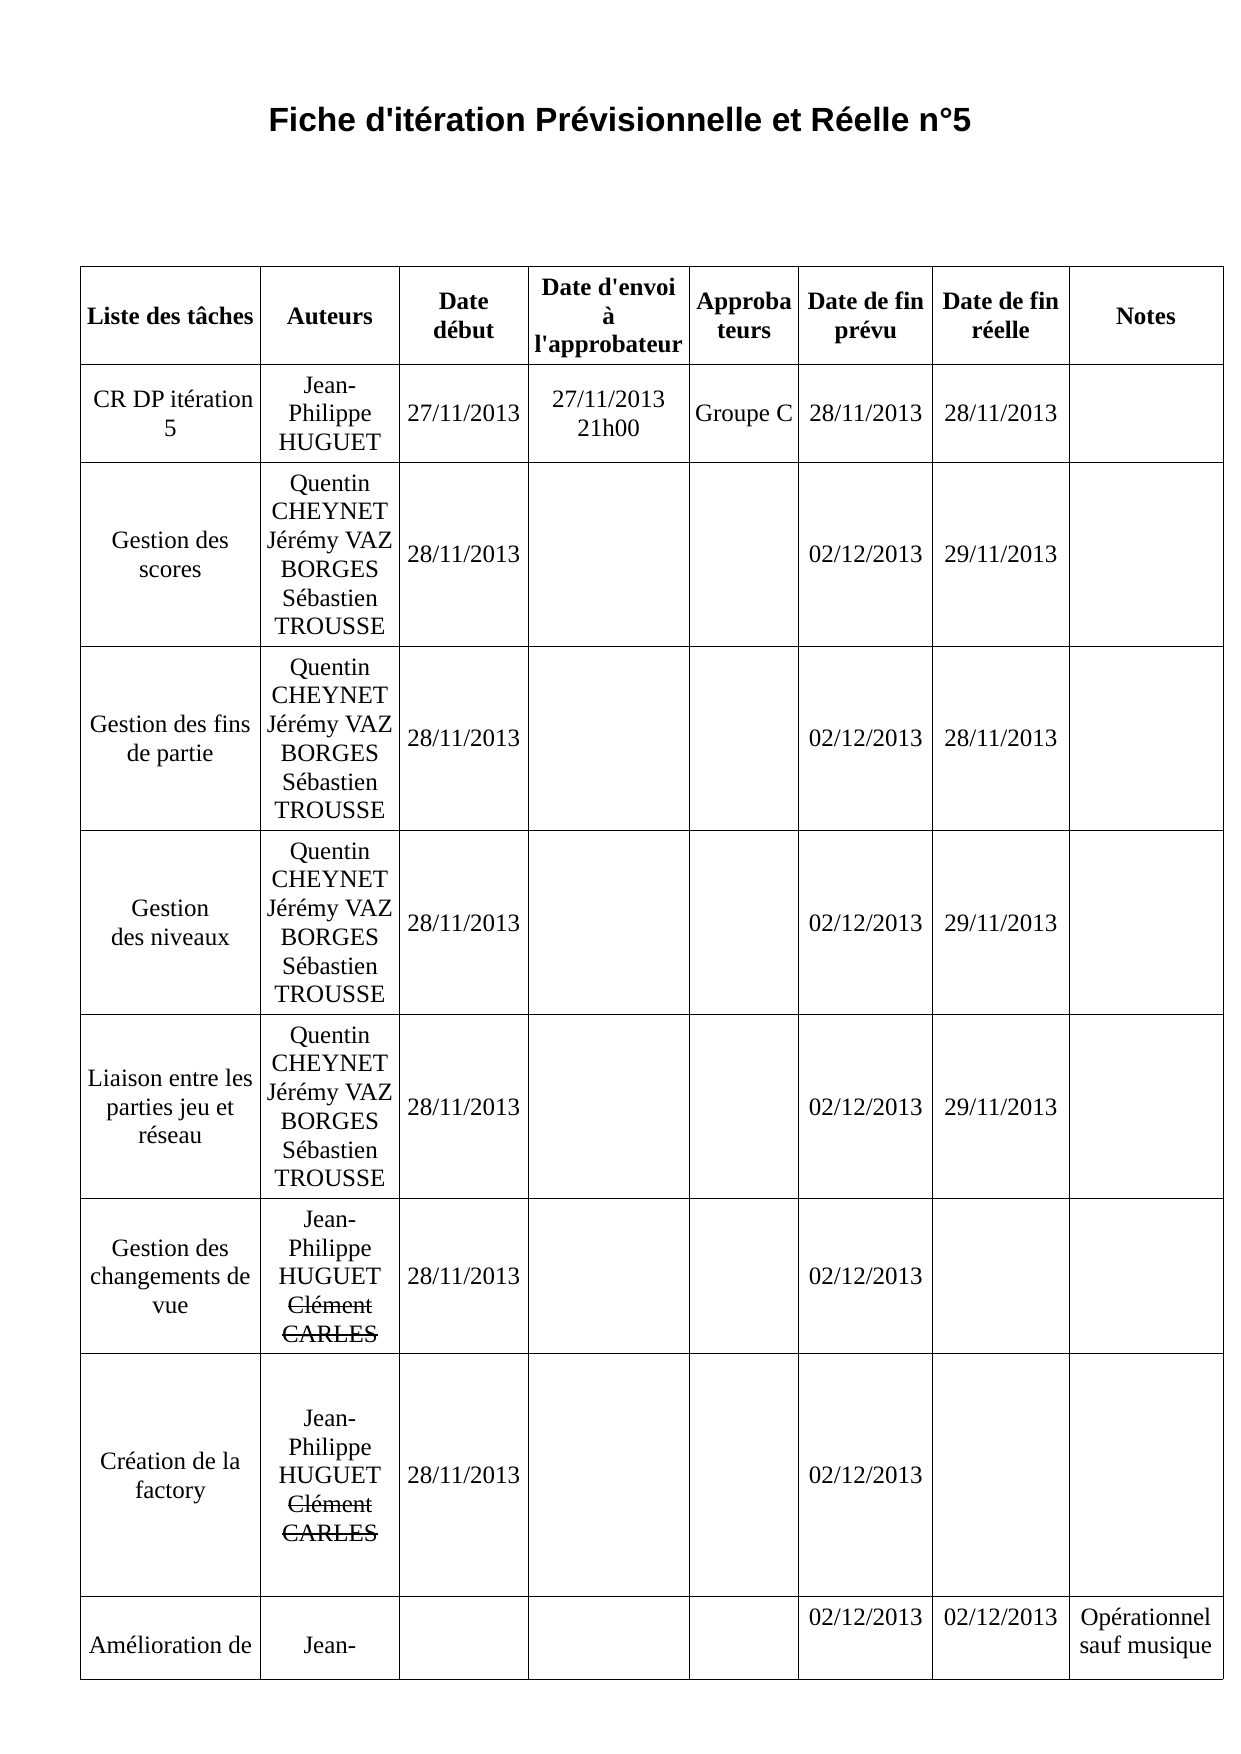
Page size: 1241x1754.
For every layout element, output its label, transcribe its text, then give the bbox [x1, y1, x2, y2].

table_cell 02/12/2013 [799, 1354, 932, 1596]
table_cell [1070, 1015, 1223, 1198]
table_cell 02/12/2013 [799, 1015, 932, 1198]
table_cell 02/12/2013 [799, 1199, 932, 1353]
table_header Date début [400, 267, 528, 364]
table_cell 29/11/2013 [933, 1015, 1069, 1198]
table_cell 27/11/2013 [400, 365, 528, 462]
table_cell 28/11/2013 [933, 647, 1069, 830]
table_cell [1070, 647, 1223, 830]
table_cell Quentin CHEYNET Jérémy VAZ BORGES Sébastien TROUSSE [261, 1015, 399, 1198]
table_cell Jean-Philippe HUGUET Clément CARLES [261, 1354, 399, 1596]
table_cell Quentin CHEYNET Jérémy VAZ BORGES Sébastien TROUSSE [261, 647, 399, 830]
table_cell Amélioration de [81, 1597, 260, 1679]
table_cell 28/11/2013 [400, 1199, 528, 1353]
table_cell 28/11/2013 [400, 831, 528, 1014]
table_cell [529, 1597, 689, 1679]
table_cell [529, 463, 689, 646]
table_cell 28/11/2013 [400, 1354, 528, 1596]
table_cell 02/12/2013 [799, 831, 932, 1014]
table_cell [1070, 463, 1223, 646]
table_cell Jean-Philippe HUGUET [261, 365, 399, 462]
table_cell [690, 1199, 798, 1353]
table_cell Création de la factory [81, 1354, 260, 1596]
table_cell [1070, 365, 1223, 462]
table_cell CR DP itération 5 [81, 365, 260, 462]
table_cell [400, 1597, 528, 1679]
table_header Date d'envoi à l'approbateur [529, 267, 689, 364]
table_cell 02/12/2013 [799, 1597, 932, 1679]
table_cell 02/12/2013 [933, 1597, 1069, 1679]
table_cell 02/12/2013 [799, 463, 932, 646]
table_cell [933, 1199, 1069, 1353]
table_cell [529, 1015, 689, 1198]
table_cell Quentin CHEYNET Jérémy VAZ BORGES Sébastien TROUSSE [261, 463, 399, 646]
table_cell Jean- [261, 1597, 399, 1679]
table_cell Gestion des scores [81, 463, 260, 646]
table_cell Gestion des fins de partie [81, 647, 260, 830]
table_cell 28/11/2013 [400, 463, 528, 646]
table_cell [1070, 1199, 1223, 1353]
table_cell 02/12/2013 [799, 647, 932, 830]
table_cell Liaison entre les parties jeu et réseau [81, 1015, 260, 1198]
table_cell [529, 1199, 689, 1353]
table_cell 28/11/2013 [799, 365, 932, 462]
table_cell [690, 831, 798, 1014]
table_cell 28/11/2013 [400, 1015, 528, 1198]
table_cell [529, 1354, 689, 1596]
table_cell 28/11/2013 [400, 647, 528, 830]
table_cell [690, 1597, 798, 1679]
table_cell [690, 463, 798, 646]
table_cell Opérationnel sauf musique [1070, 1597, 1223, 1679]
table_cell [529, 647, 689, 830]
subtitle Fiche d'itération Prévisionnelle et Réelle n°5 [118, 100, 1122, 139]
table_cell 28/11/2013 [933, 365, 1069, 462]
table_header Date de fin réelle [933, 267, 1069, 364]
table_cell [1070, 1354, 1223, 1596]
table_header Auteurs [261, 267, 399, 364]
table_cell [1070, 831, 1223, 1014]
table_cell 29/11/2013 [933, 831, 1069, 1014]
table_header Approbateurs [690, 267, 798, 364]
table_cell [690, 647, 798, 830]
table_cell [690, 1354, 798, 1596]
table_cell 27/11/2013 21h00 [529, 365, 689, 462]
table_cell Groupe C [690, 365, 798, 462]
table_header Liste des tâches [81, 267, 260, 364]
table_header Date de fin prévu [799, 267, 932, 364]
table_cell [529, 831, 689, 1014]
table_cell 29/11/2013 [933, 463, 1069, 646]
table_cell Quentin CHEYNET Jérémy VAZ BORGES Sébastien TROUSSE [261, 831, 399, 1014]
table_cell [933, 1354, 1069, 1596]
table_cell Gestion des niveaux [81, 831, 260, 1014]
table_cell [690, 1015, 798, 1198]
table_cell Jean-Philippe HUGUET Clément CARLES [261, 1199, 399, 1353]
table_header Notes [1070, 267, 1223, 364]
table_cell Gestion des changements de vue [81, 1199, 260, 1353]
